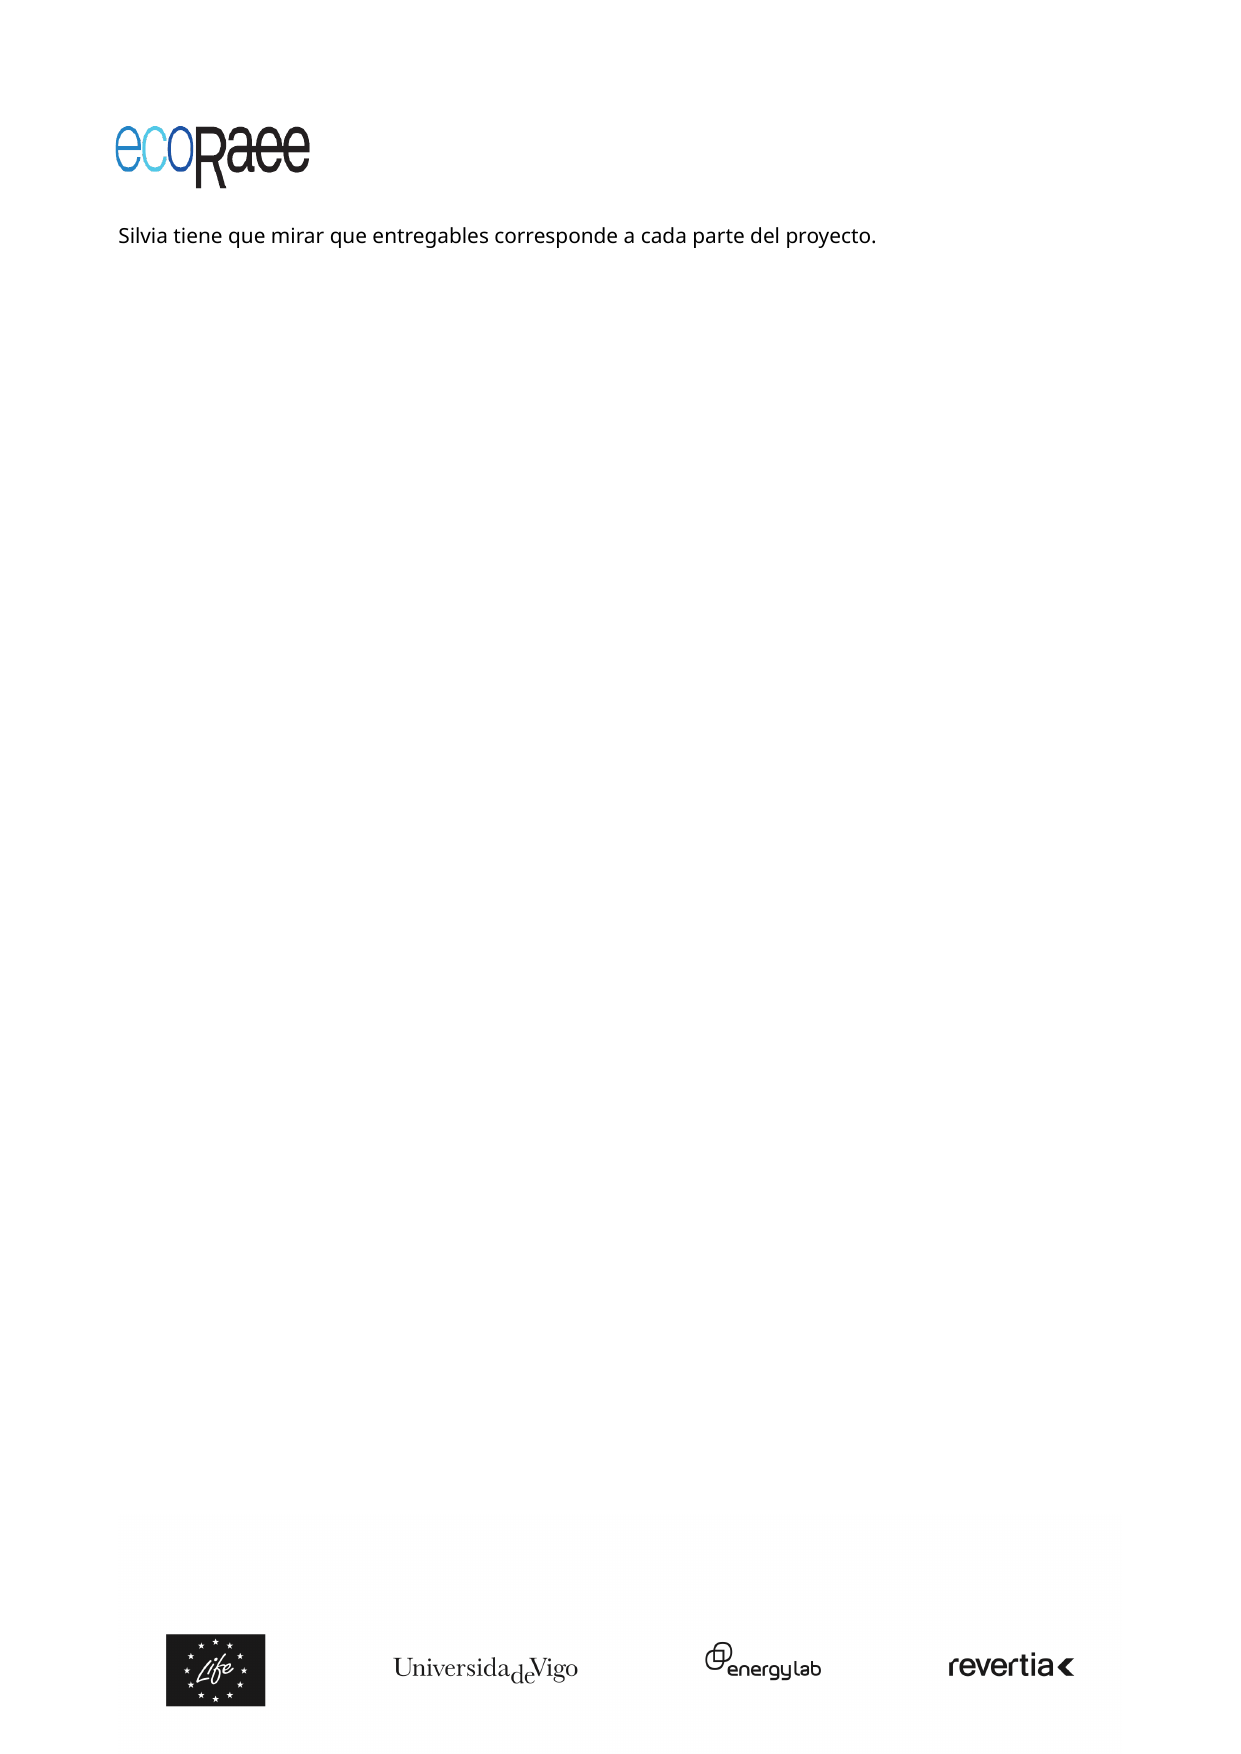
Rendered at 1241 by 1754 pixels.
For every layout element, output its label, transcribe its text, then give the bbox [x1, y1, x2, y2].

picture [114, 124, 311, 190]
picture [118, 1514, 1123, 1754]
text Silvia tiene que mirar que entregables corresponde a cada parte del proyecto. [118, 221, 1122, 250]
